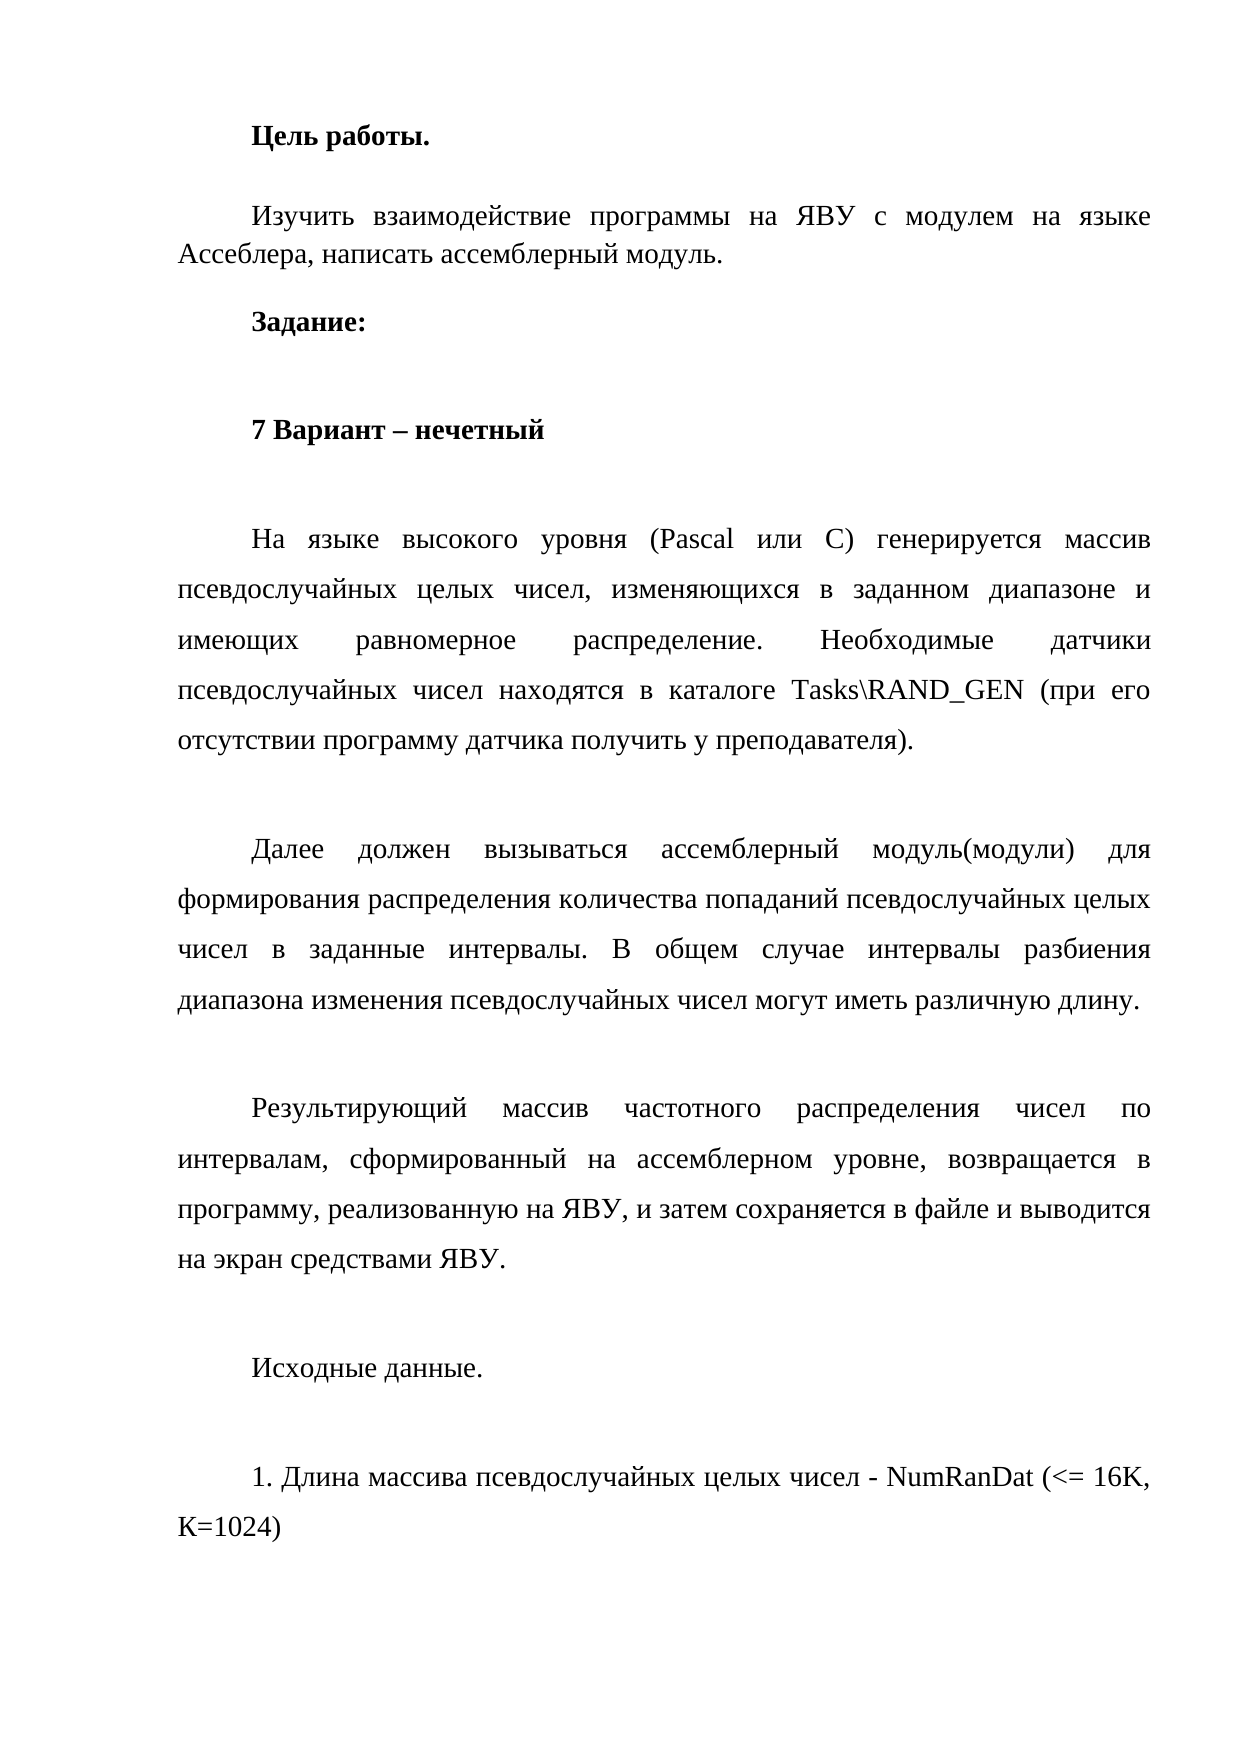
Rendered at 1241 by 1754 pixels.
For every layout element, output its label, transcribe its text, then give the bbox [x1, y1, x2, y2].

text 7 Вариант – нечетный [177, 412, 1152, 446]
text Далее должен вызываться ассемблерный модуль(модули) для формирования распределения количества попаданий псевдослучайных целых чисел в заданные интервалы. В общем случае интервалы разбиения диапазона изменения псевдослучайных чисел могут иметь различную длину. [177, 831, 1152, 1016]
text 1. Длина массива псевдослучайных целых чисел - NumRanDat (<= 16K, К=1024) [177, 1459, 1152, 1543]
text Цель работы. [177, 118, 1152, 152]
text Изучить взаимодействие программы на ЯВУ с модулем на языке Ассеблера, написать ассемблерный модуль. [177, 198, 1152, 270]
text Задание: [177, 304, 1152, 337]
text Результирующий массив частотного распределения чисел по интервалам, сформированный на ассемблерном уровне, возвращается в программу, реализованную на ЯВУ, и затем сохраняется в файле и выводится на экран средствами ЯВУ. [177, 1091, 1152, 1275]
text Исходные данные. [177, 1350, 1152, 1384]
text На языке высокого уровня (Pascal или С) генерируется массив псевдослучайных целых чисел, изменяющихся в заданном диапазоне и имеющих равномерное распределение. Необходимые датчики псевдослучайных чисел находятся в каталоге Tasks\RAND_GEN (пpи его отсутствии программу датчика получить у пpеподавателя). [177, 521, 1152, 756]
